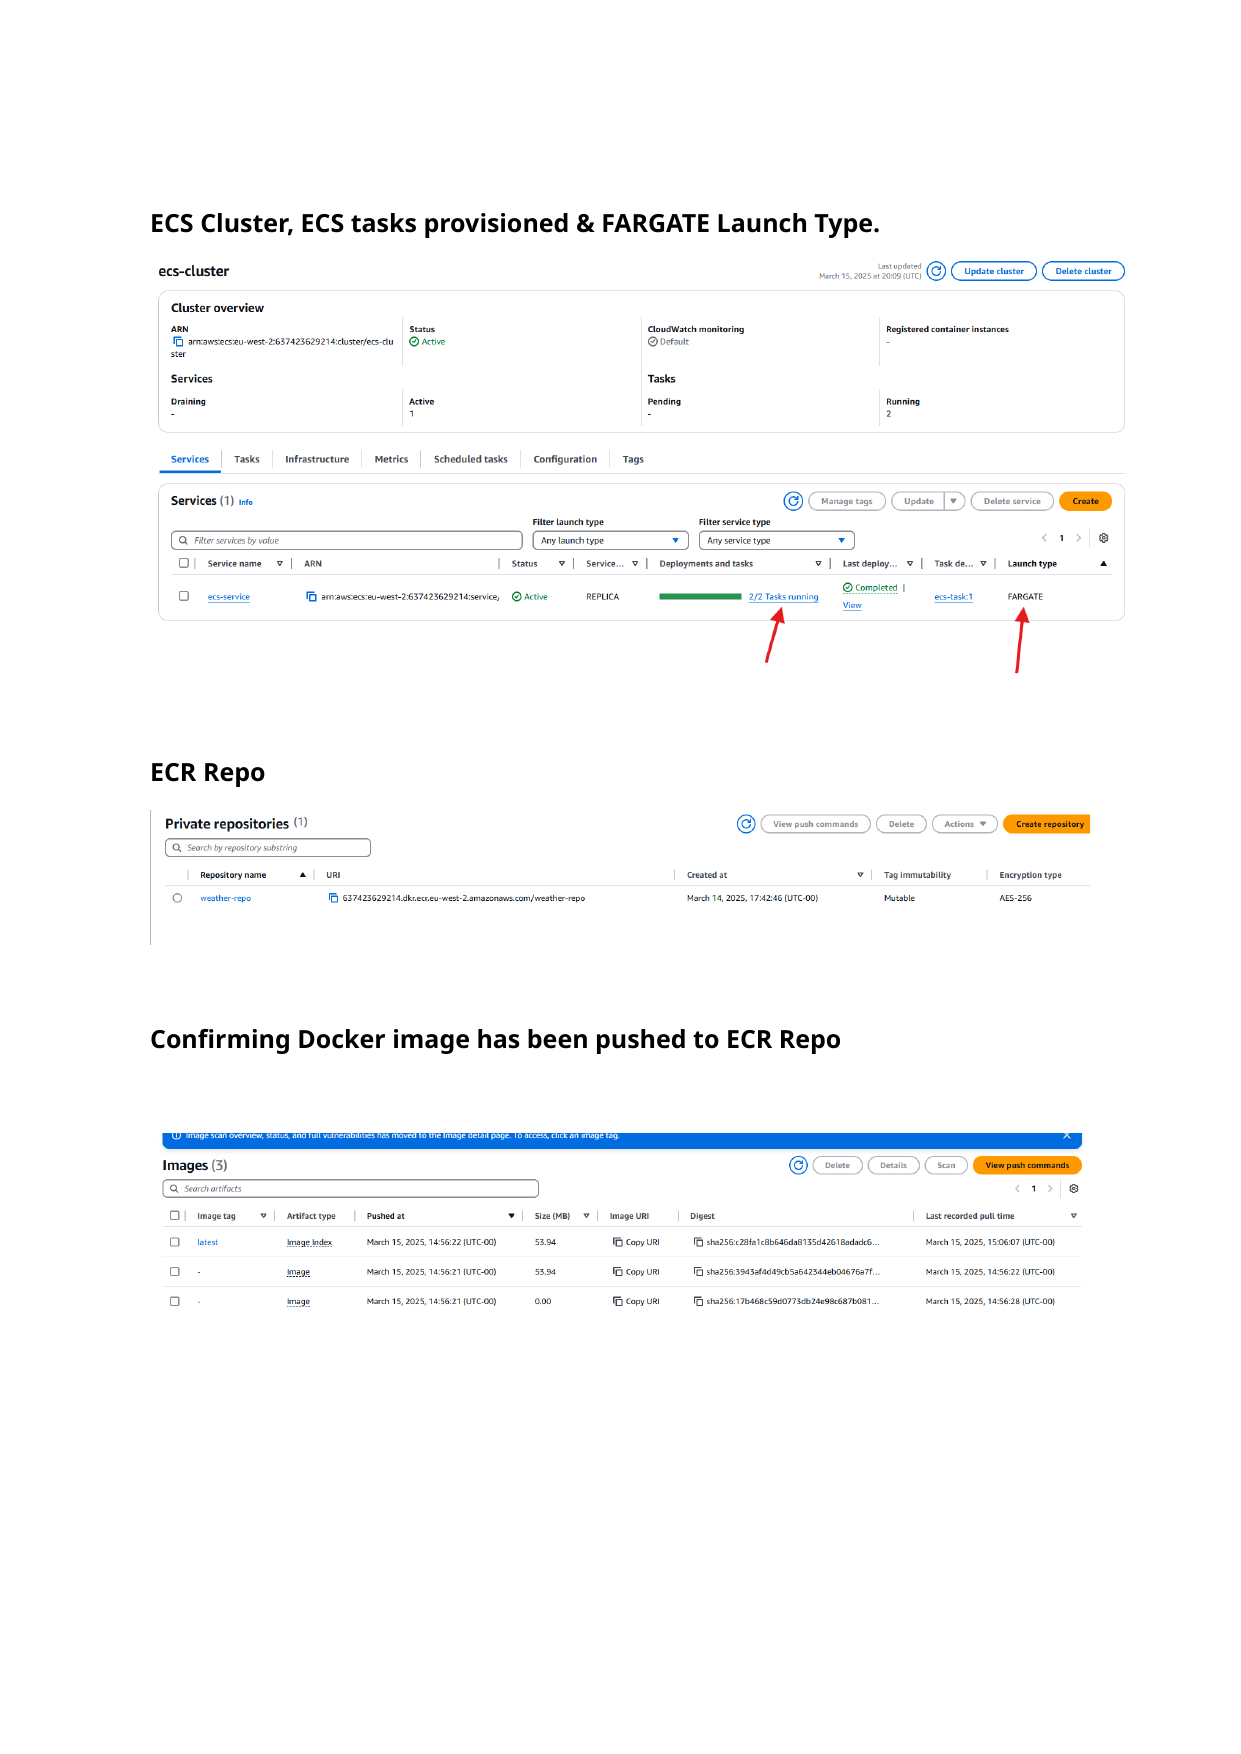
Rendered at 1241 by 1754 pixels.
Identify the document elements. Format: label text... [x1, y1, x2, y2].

text Confirming Docker image has been pushed to ECR Repo [150, 1022, 1090, 1056]
text ECS Cluster, ECS tasks provisioned & FARGATE Launch Type. [150, 206, 1090, 240]
text ECR Repo [150, 754, 1090, 788]
